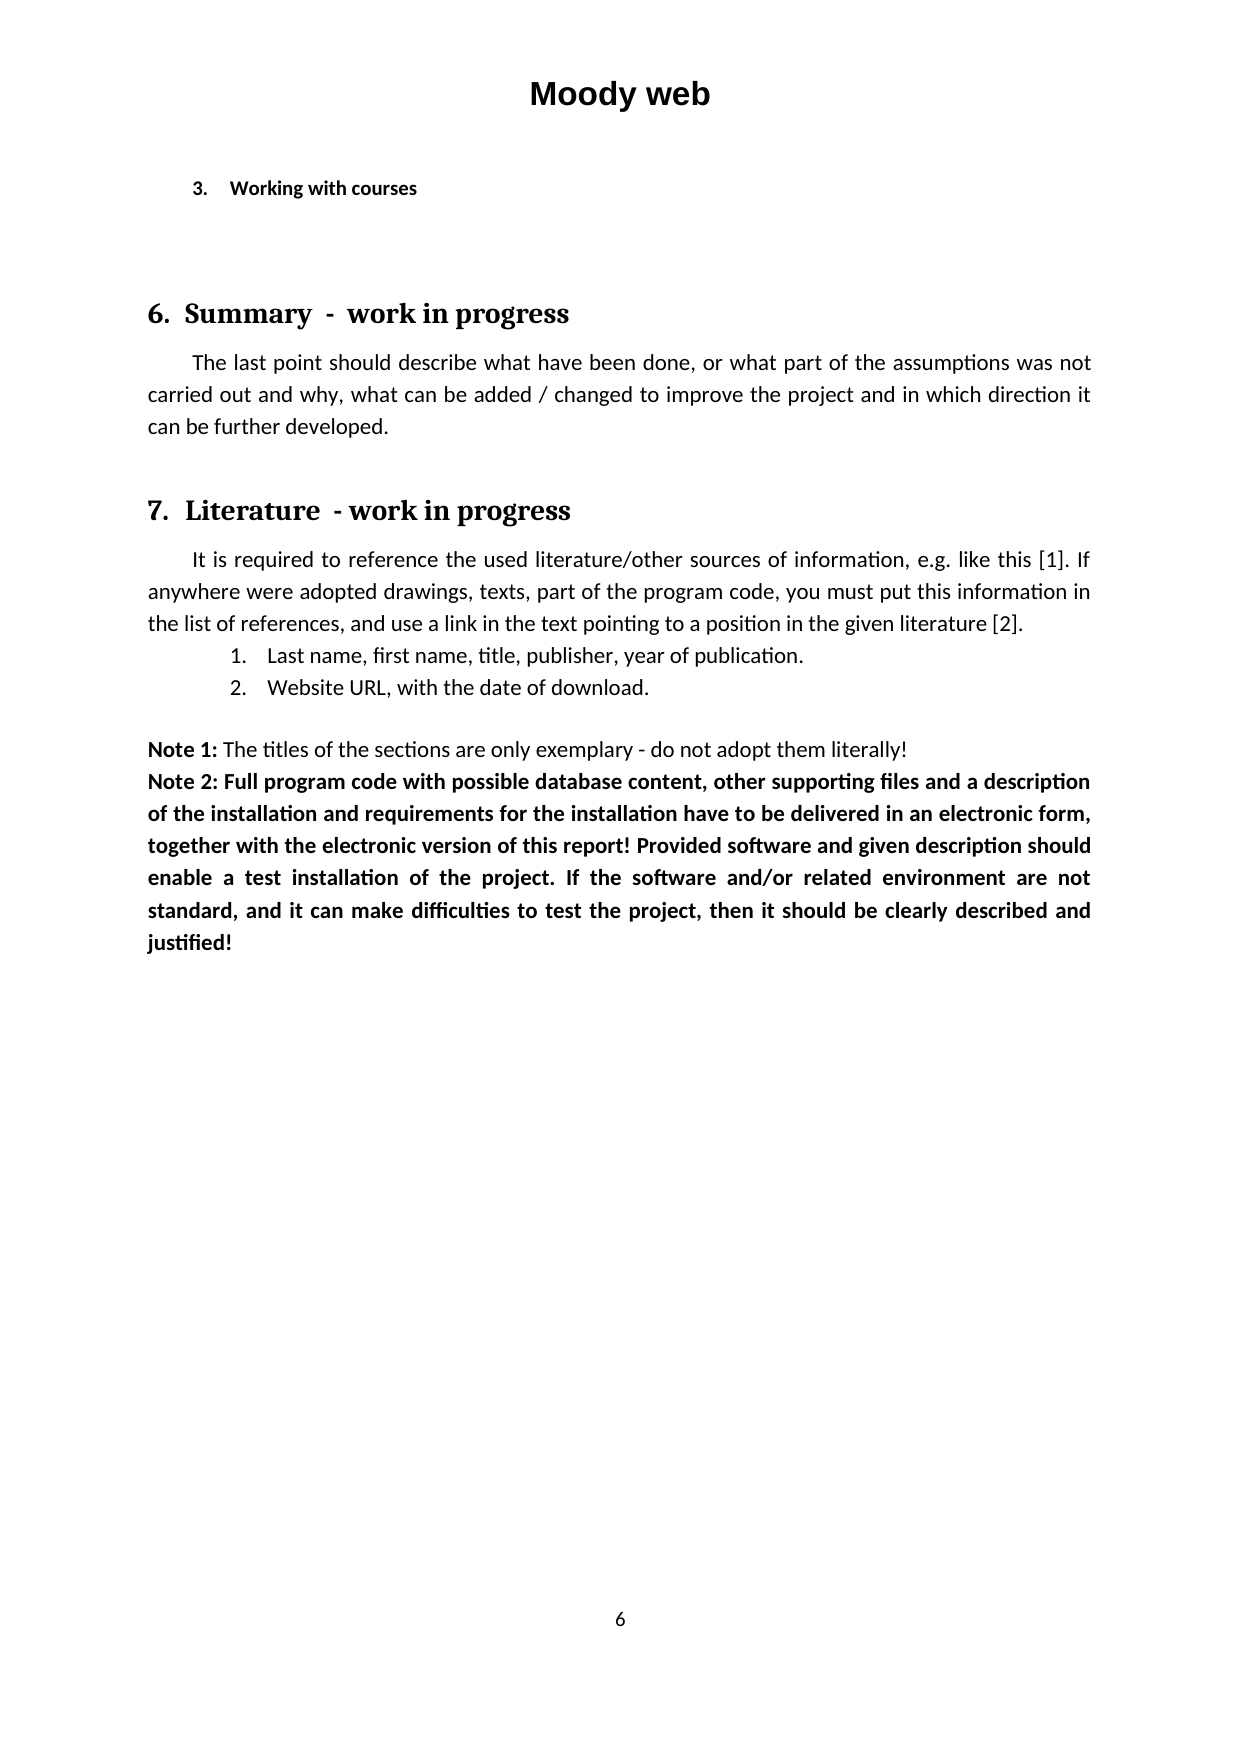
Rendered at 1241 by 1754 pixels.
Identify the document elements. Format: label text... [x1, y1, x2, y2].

subtitle Literature - work in progress [148, 494, 1093, 528]
list Website URL, with the date of download. [229, 673, 1093, 701]
text Note 2: Full program code with possible database content, other supporting files and a description of the installation and requirements for the installation have to be delivered in an electronic form, together with the electronic version of this report! Provided software and given description should enable a test installation of the project. If the software and/or related environment are not standard, and it can make difficulties to test the project, then it should be clearly described and justified! [148, 767, 1093, 956]
text The last point should describe what have been done, or what part of the assumptions was not carried out and why, what can be added / changed to improve the project and in which direction it can be further developed. [148, 348, 1093, 440]
list It is required to reference the used literature/other sources of information, e.g. like this [1]. If anywhere were adopted drawings, texts, part of the program code, you must put this information in the list of references, and use a link in the text pointing to a position in the given literature [2]. [148, 545, 1093, 637]
text Note 1: The titles of the sections are only exemplary - do not adopt them literally! [148, 735, 1093, 763]
subtitle Summary - work in progress [148, 297, 1093, 331]
list Working with courses [192, 176, 1093, 201]
list Last name, first name, title, publisher, year of publication. [229, 641, 1093, 669]
